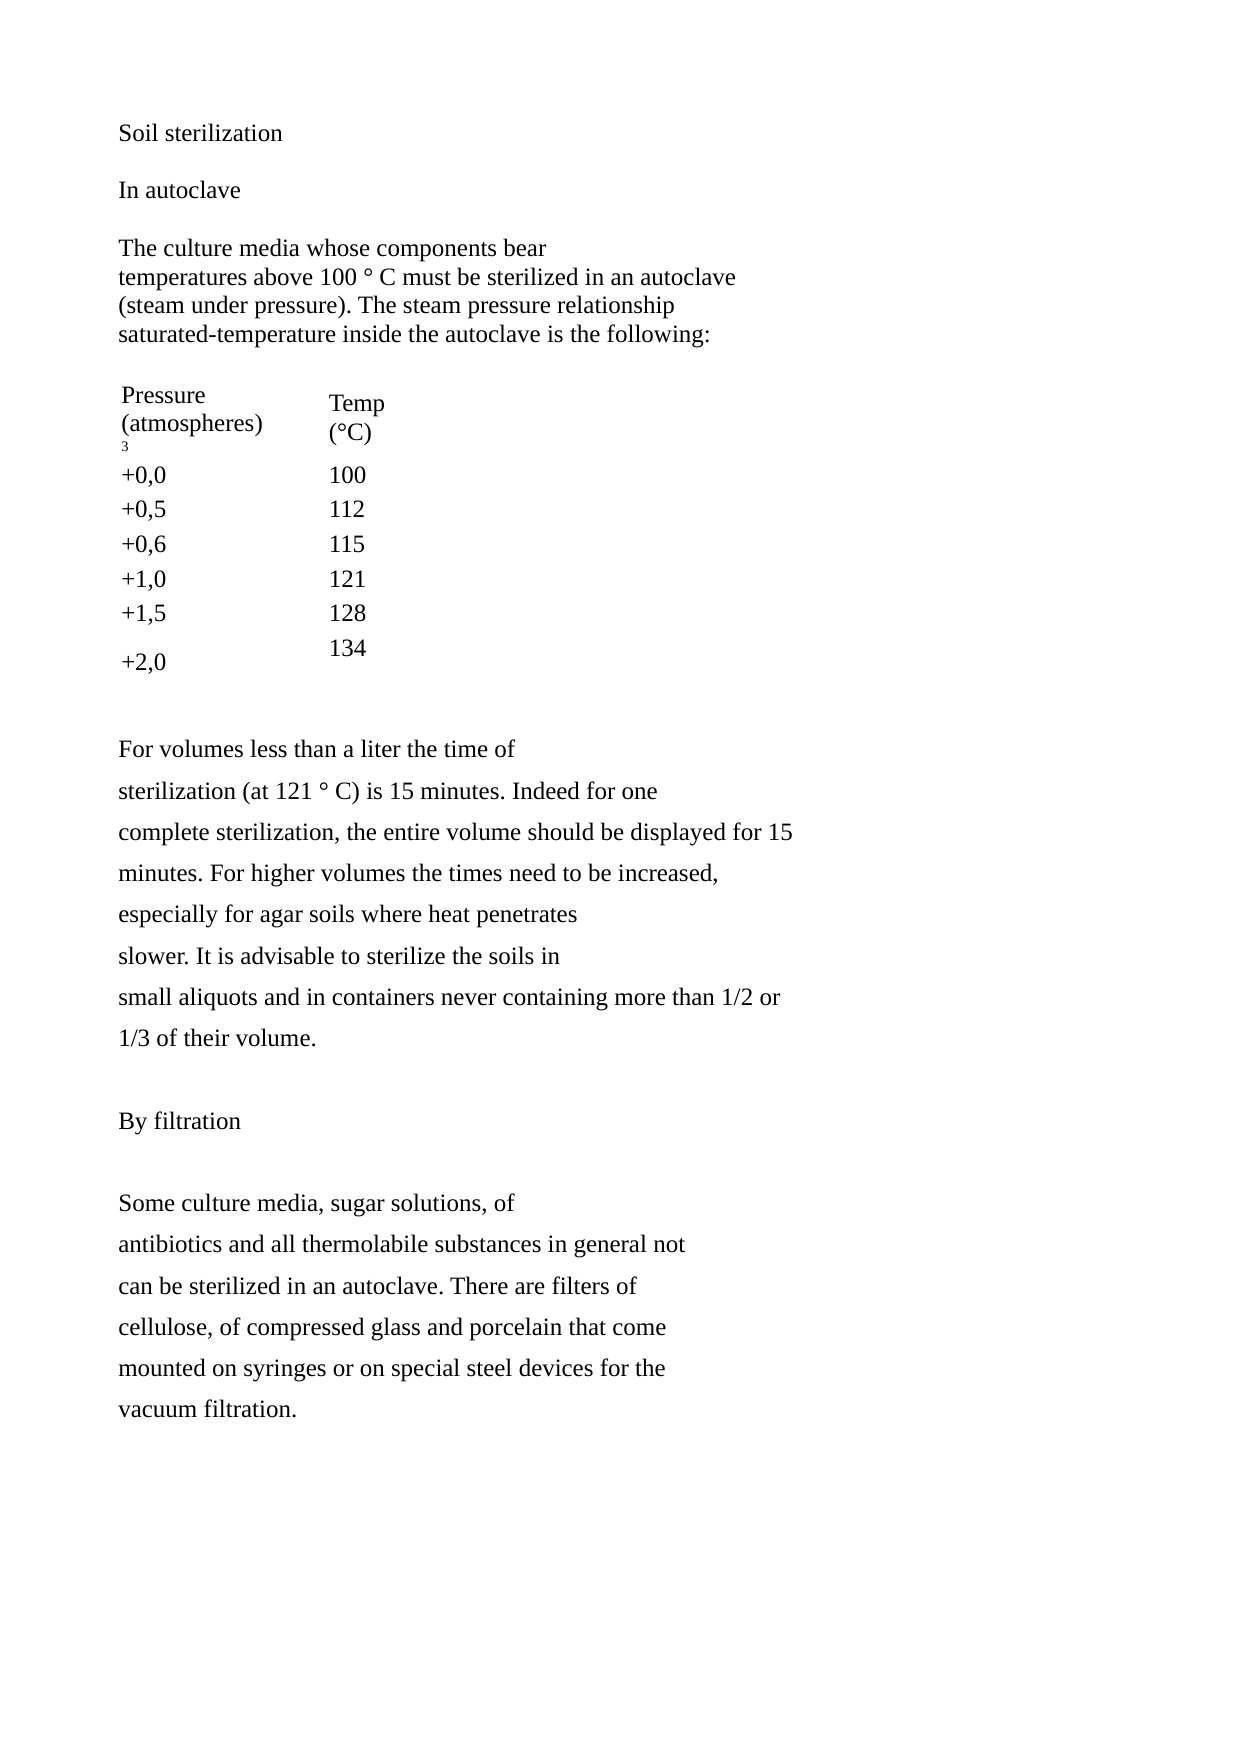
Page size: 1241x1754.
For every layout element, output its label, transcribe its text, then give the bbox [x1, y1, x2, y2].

text saturated-temperature inside the autoclave is the following: [118, 319, 1122, 348]
table_cell 112 [326, 492, 502, 526]
text vacuum filtration. [118, 1394, 1122, 1423]
text 1/3 of their volume. [118, 1023, 1122, 1052]
text Soil sterilization [118, 118, 1122, 147]
table_cell +1,0 [118, 561, 326, 595]
table_cell +1,5 [118, 595, 326, 630]
text sterilization (at 121 ° C) is 15 minutes. Indeed for one [118, 776, 1122, 804]
text complete sterilization, the entire volume should be displayed for 15 [118, 817, 1122, 846]
table_cell 115 [326, 526, 502, 561]
text antibiotics and all thermolabile substances in general not [118, 1229, 1122, 1258]
text cellulose, of compressed glass and porcelain that come [118, 1312, 1122, 1341]
table_cell +0,5 [118, 492, 326, 526]
text For volumes less than a liter the time of [118, 734, 1122, 763]
table_header Temp (°C) [326, 377, 502, 457]
text (steam under pressure). The steam pressure relationship [118, 291, 1122, 319]
table_header Pressure (atmospheres) 3 [118, 377, 326, 457]
text especially for agar soils where heat penetrates [118, 899, 1122, 928]
text By filtration [118, 1106, 1122, 1134]
table_cell +0,6 [118, 526, 326, 561]
text can be sterilized in an autoclave. There are filters of [118, 1271, 1122, 1299]
table_cell 121 [326, 561, 502, 595]
text temperatures above 100 ° C must be sterilized in an autoclave [118, 262, 1122, 291]
table_cell 128 [326, 595, 502, 630]
text small aliquots and in containers never containing more than 1/2 or [118, 982, 1122, 1011]
table_cell +0,0 [118, 457, 326, 492]
table_cell 100 [326, 457, 502, 492]
table_cell 134 [326, 630, 502, 693]
text minutes. For higher volumes the times need to be increased, [118, 858, 1122, 887]
text Some culture media, sugar solutions, of [118, 1188, 1122, 1217]
text mounted on syringes or on special steel devices for the [118, 1353, 1122, 1382]
text slower. It is advisable to sterilize the soils in [118, 941, 1122, 969]
text In autoclave [118, 176, 1122, 204]
text The culture media whose components bear [118, 233, 1122, 262]
table_cell +2,0 [118, 630, 326, 693]
